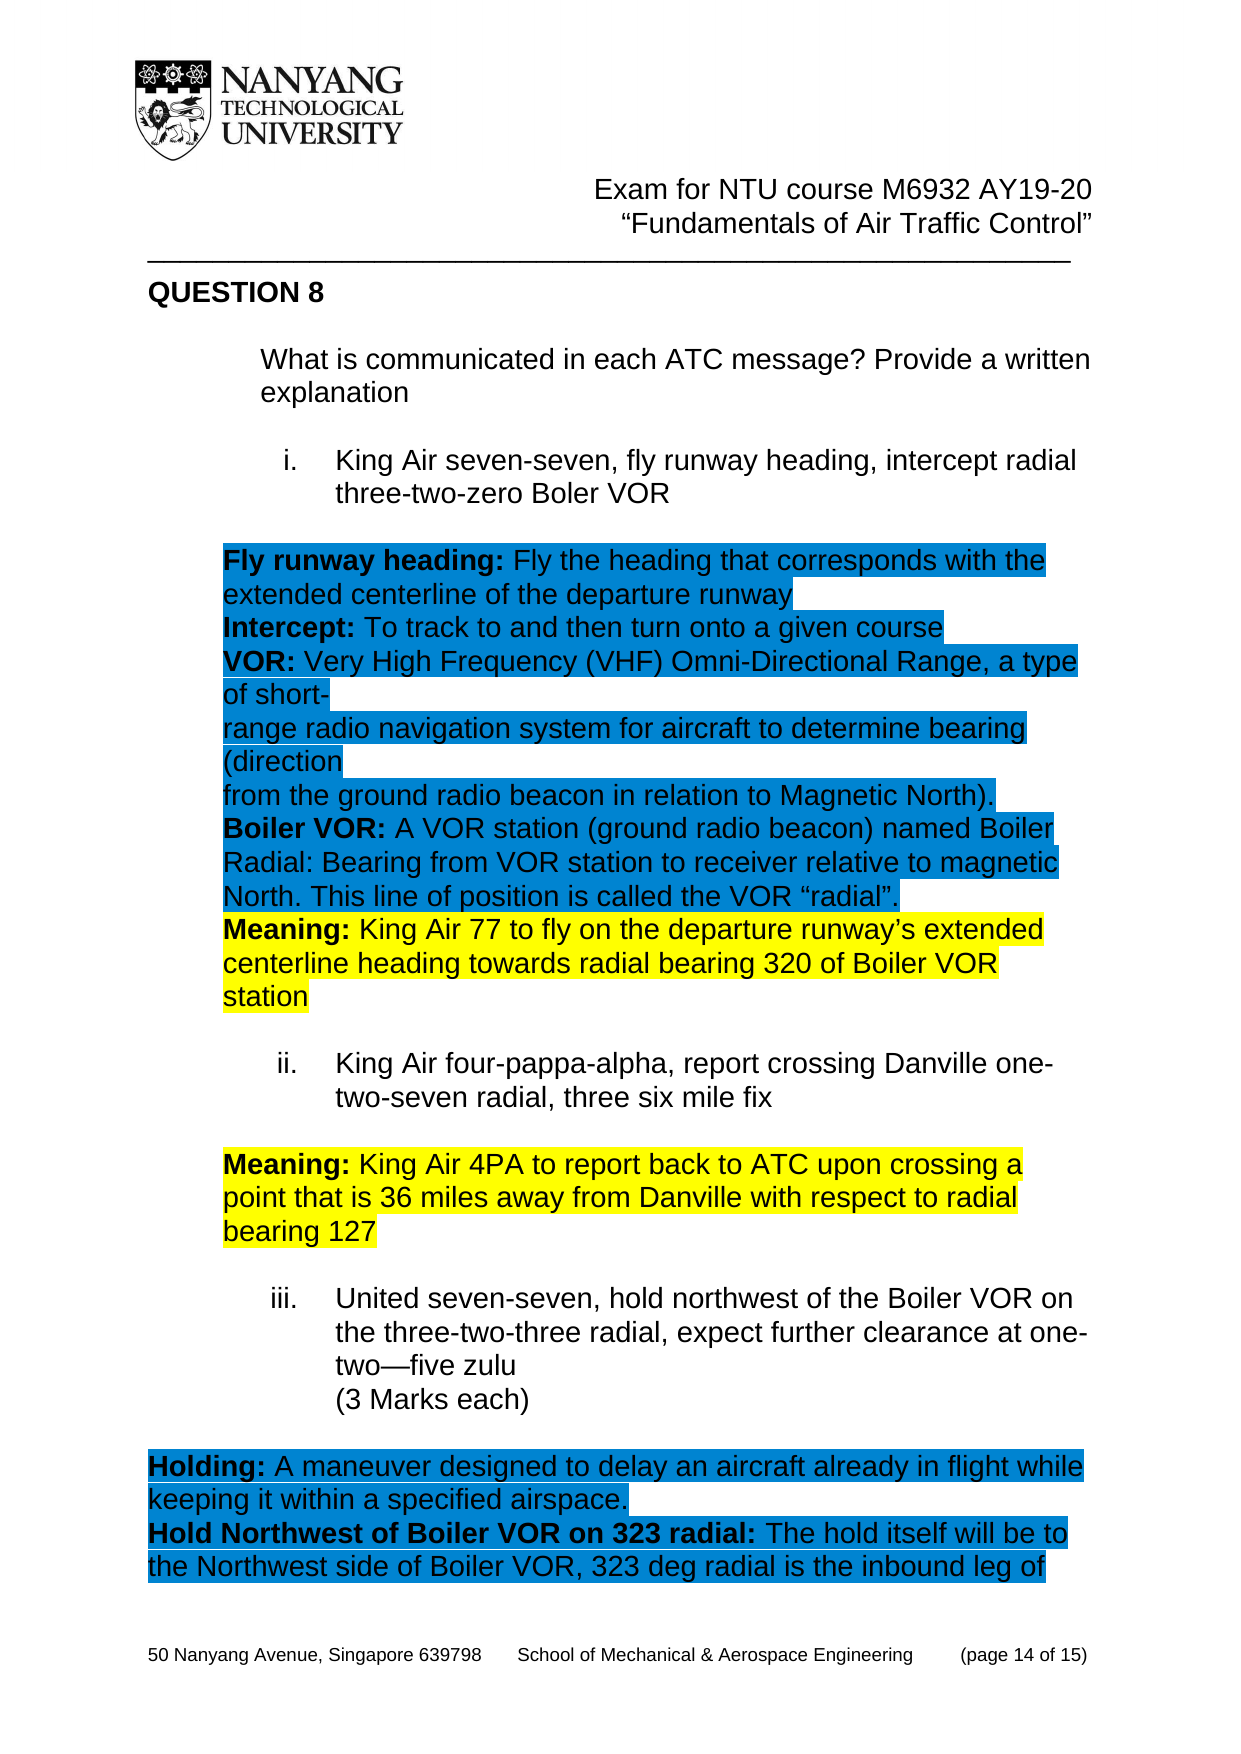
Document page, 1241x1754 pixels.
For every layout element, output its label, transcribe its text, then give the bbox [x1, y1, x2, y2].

list centerline heading towards radial bearing 320 of Boiler VOR station [223, 946, 1092, 1013]
list King Air four-pappa-alpha, report crossing Danville one-two-seven radial, three six mile fix [298, 1046, 1092, 1113]
list Fly runway heading: Fly the heading that corresponds with the [223, 543, 1092, 577]
list Holding: A maneuver designed to delay an aircraft already in flight while [148, 1449, 1092, 1482]
list Meaning: King Air 4PA to report back to ATC upon crossing a point that is 36 miles away from Danville with respect to radial bearing 127 [223, 1147, 1092, 1248]
list (3 Marks each) [300, 1382, 1092, 1415]
list Intercept: To track to and then turn onto a given course [223, 610, 1092, 644]
list VOR: Very High Frequency (VHF) Omni-Directional Range, a type of short- [223, 644, 1092, 711]
list range radio navigation system for aircraft to determine bearing (direction [223, 711, 1092, 778]
picture [0, 0, 1209, 172]
list What is communicated in each ATC message? Provide a written explanation [260, 342, 1092, 409]
list from the ground radio beacon in relation to Magnetic North). [223, 778, 1092, 812]
list Boiler VOR: A VOR station (ground radio beacon) named Boiler [223, 812, 1092, 845]
list Meaning: King Air 77 to fly on the departure runway’s extended [223, 912, 1092, 946]
list the Northwest side of Boiler VOR, 323 deg radial is the inbound leg of [148, 1549, 1092, 1583]
list King Air seven-seven, fly runway heading, intercept radial three-two-zero Boler VOR [298, 443, 1092, 510]
list Radial: Bearing from VOR station to receiver relative to magnetic North. This line of position is called the VOR “radial”. [223, 845, 1092, 912]
list United seven-seven, hold northwest of the Boiler VOR on the three-two-three radial, expect further clearance at one-two—five zulu [298, 1281, 1092, 1382]
text QUESTION 8 [148, 275, 1092, 308]
list keeping it within a specified airspace. [148, 1482, 1092, 1516]
list extended centerline of the departure runway [223, 577, 1092, 610]
list Hold Northwest of Boiler VOR on 323 radial: The hold itself will be to [148, 1516, 1092, 1549]
